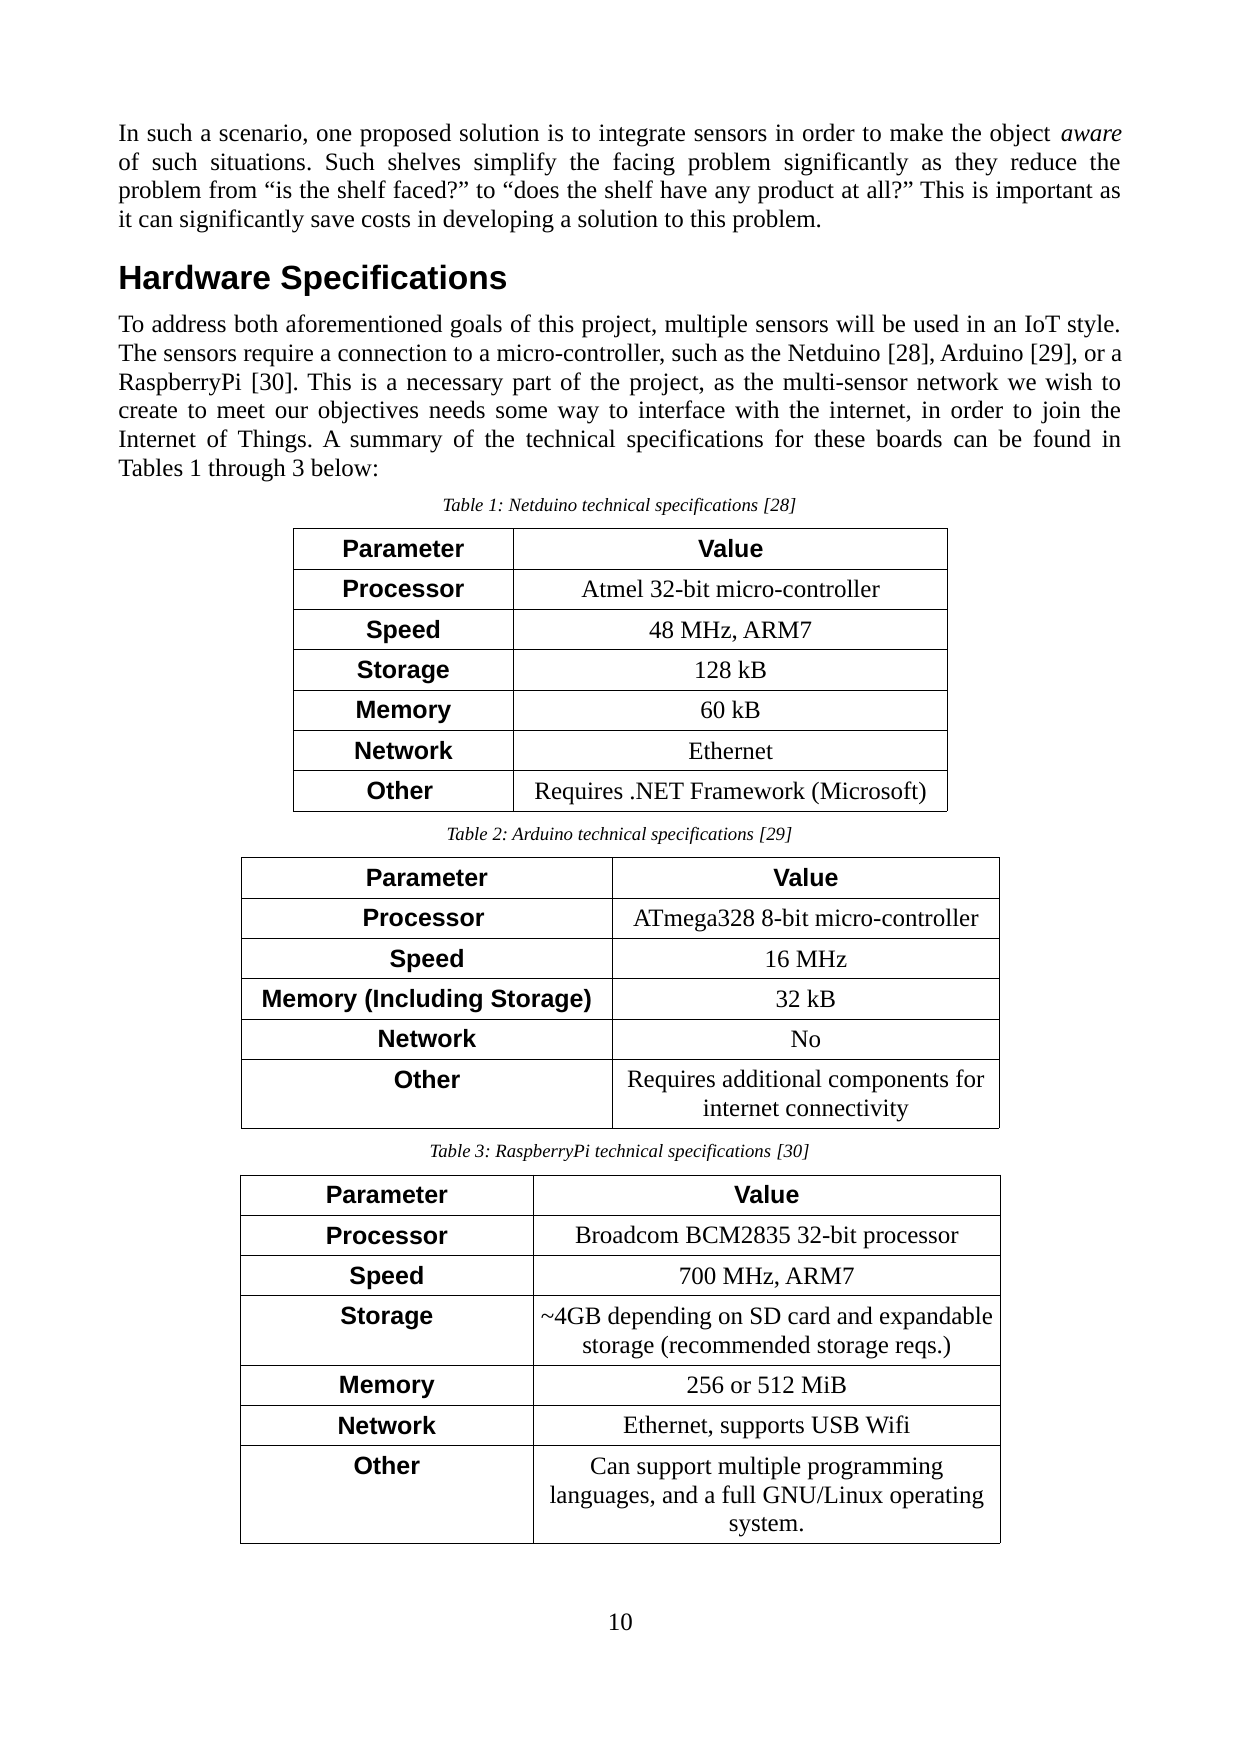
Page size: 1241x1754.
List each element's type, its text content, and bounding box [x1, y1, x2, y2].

table_cell Network [242, 1020, 612, 1059]
table_cell Memory [294, 691, 513, 730]
table_header Value [514, 529, 947, 569]
table_header Parameter [241, 1176, 533, 1215]
table_cell Network [294, 731, 513, 770]
table_cell No [613, 1020, 999, 1059]
table_cell 700 MHz, ARM7 [534, 1256, 1000, 1295]
table_cell Other [241, 1446, 533, 1543]
table_cell Processor [242, 899, 612, 938]
table_cell Requires additional components for internet connectivity [613, 1060, 999, 1128]
table_cell Requires .NET Framework (Microsoft) [514, 771, 947, 811]
table_cell 32 kB [613, 979, 999, 1018]
table_cell Ethernet, supports USB Wifi [534, 1406, 1000, 1445]
text Table 1: Netduino technical specifications [28] [118, 494, 1122, 516]
table_cell Processor [294, 570, 513, 609]
table_cell Speed [242, 939, 612, 978]
table_header Parameter [242, 858, 612, 897]
table_header Value [613, 858, 999, 897]
table_cell 16 MHz [613, 939, 999, 978]
text To address both aforementioned goals of this project, multiple sensors will be used in an IoT style. The sensors require a connection to a micro-controller, such as the Netduino [28], Arduino [29], or a RaspberryPi [30]. This is a necessary part of the project, as the multi-sensor network we wish to create to meet our objectives needs some way to interface with the internet, in order to join the Internet of Things. A summary of the technical specifications for these boards can be found in Tables 1 through 3 below: [118, 309, 1122, 482]
table_cell 60 kB [514, 691, 947, 730]
table_cell 48 MHz, ARM7 [514, 610, 947, 649]
table_cell Storage [294, 650, 513, 689]
text Table 3: RaspberryPi technical specifications [30] [118, 1140, 1122, 1162]
text In such a scenario, one proposed solution is to integrate sensors in order to make the object aware of such situations. Such shelves simplify the facing problem significantly as they reduce the problem from “is the shelf faced?” to “does the shelf have any product at all?” This is important as it can significantly save costs in developing a solution to this problem. [118, 118, 1122, 233]
table_cell Memory [241, 1366, 533, 1405]
table_header Value [534, 1176, 1000, 1215]
subtitle Hardware Specifications [118, 258, 1122, 297]
table_cell Memory (Including Storage) [242, 979, 612, 1018]
table_cell 128 kB [514, 650, 947, 689]
table_cell Storage [241, 1296, 533, 1364]
table_header Parameter [294, 529, 513, 569]
table_cell Network [241, 1406, 533, 1445]
table_cell Processor [241, 1216, 533, 1255]
table_cell Speed [241, 1256, 533, 1295]
table_cell ATmega328 8-bit micro-controller [613, 899, 999, 938]
table_cell Broadcom BCM2835 32-bit processor [534, 1216, 1000, 1255]
table_cell Speed [294, 610, 513, 649]
table_cell 256 or 512 MiB [534, 1366, 1000, 1405]
table_cell Other [242, 1060, 612, 1128]
table_cell Atmel 32-bit micro-controller [514, 570, 947, 609]
text Table 2: Arduino technical specifications [29] [118, 823, 1122, 845]
table_cell Can support multiple programming languages, and a full GNU/Linux operating system. [534, 1446, 1000, 1543]
table_cell Ethernet [514, 731, 947, 770]
table_cell ~4GB depending on SD card and expandable storage (recommended storage reqs.) [534, 1296, 1000, 1364]
table_cell Other [294, 771, 513, 811]
